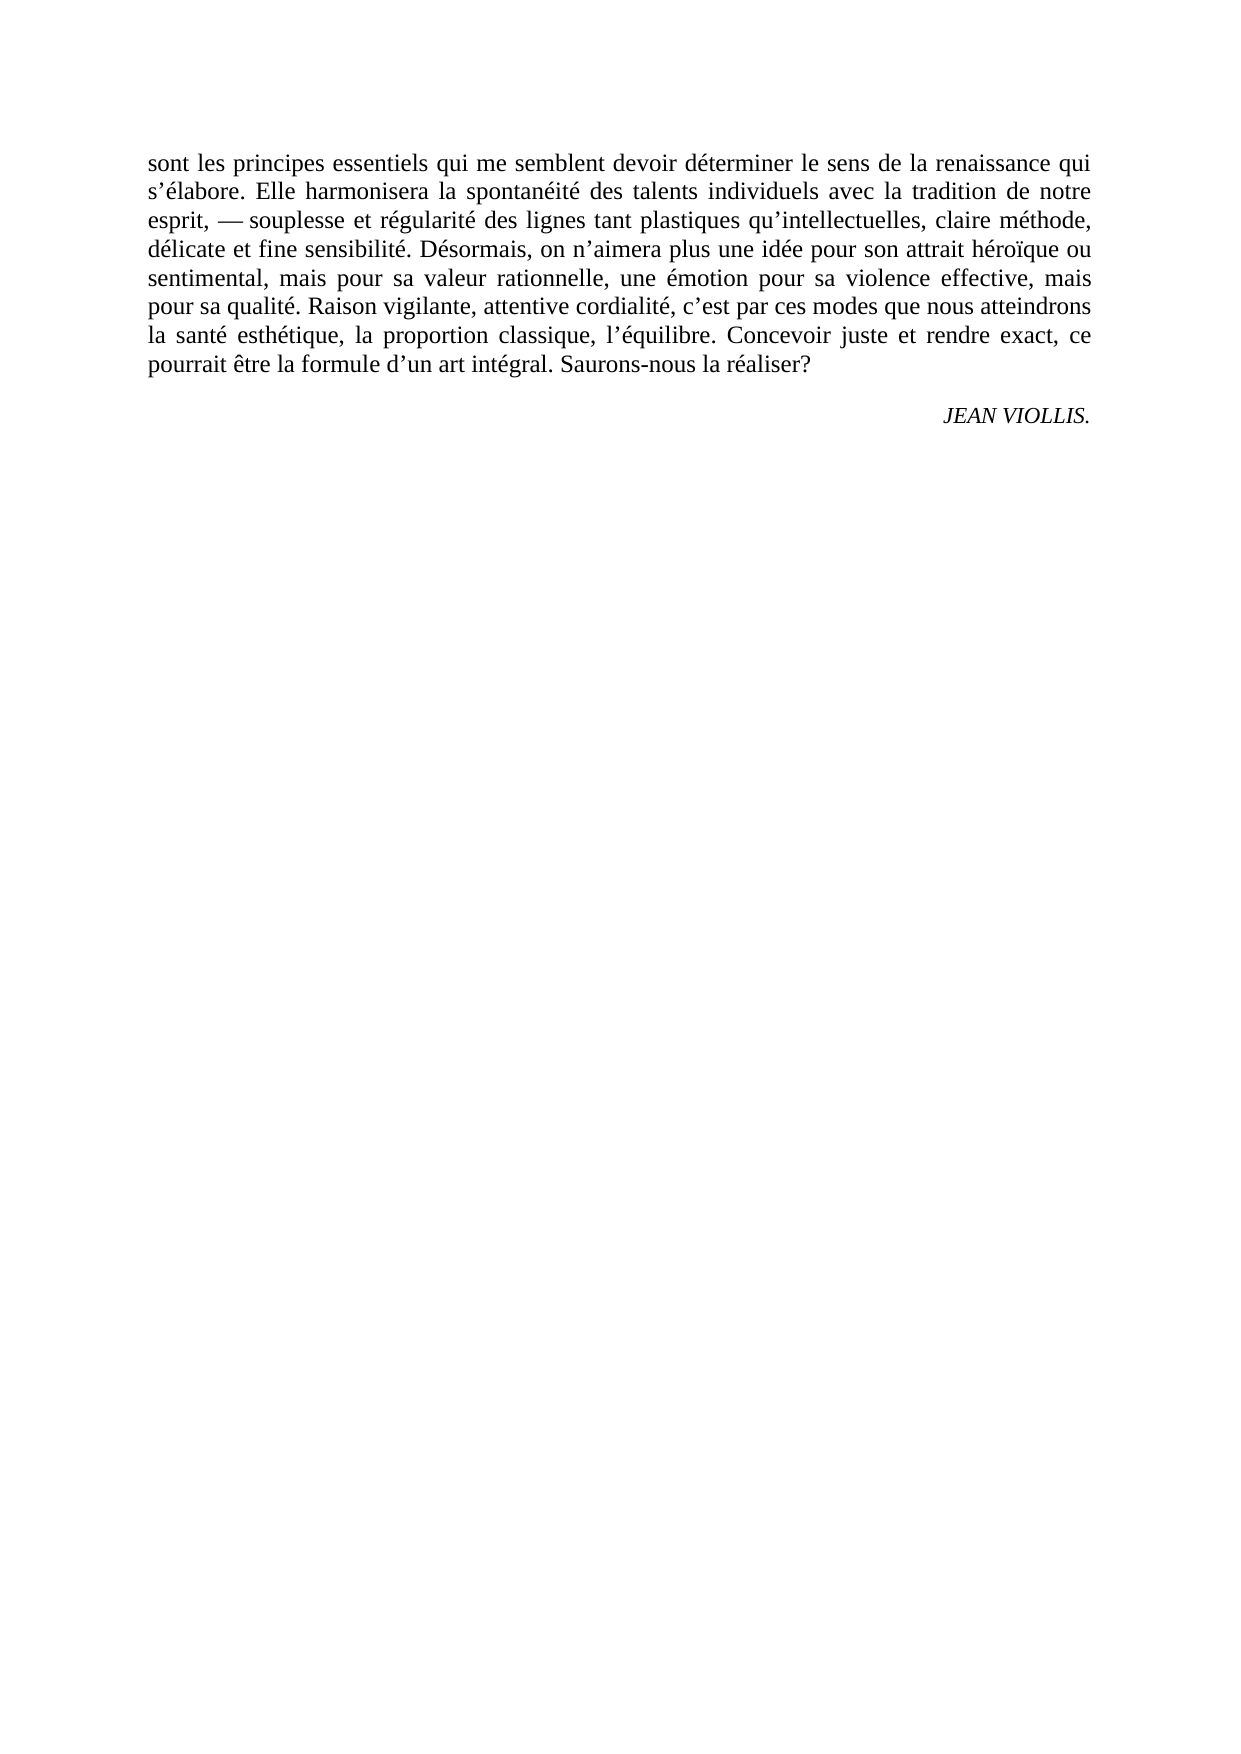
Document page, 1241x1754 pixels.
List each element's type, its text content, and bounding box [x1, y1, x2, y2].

text sont les principes essentiels qui me semblent devoir déterminer le sens de la renaissance qui s’élabore. Elle harmonisera la spontanéité des talents individuels avec la tradition de notre esprit, — souplesse et régularité des lignes tant plastiques qu’intellectuelles, claire méthode, délicate et fine sensibilité. Désormais, on n’aimera plus une idée pour son attrait héroïque ou sentimental, mais pour sa valeur rationnelle, une émotion pour sa violence effective, mais pour sa qualité. Raison vigilante, attentive cordialité, c’est par ces modes que nous atteindrons la santé esthétique, la proportion classique, l’équilibre. Concevoir juste et rendre exact, ce pourrait être la formule d’un art intégral. Saurons-nous la réaliser? [148, 148, 1093, 378]
text JEAN VIOLLIS. [148, 403, 1093, 429]
